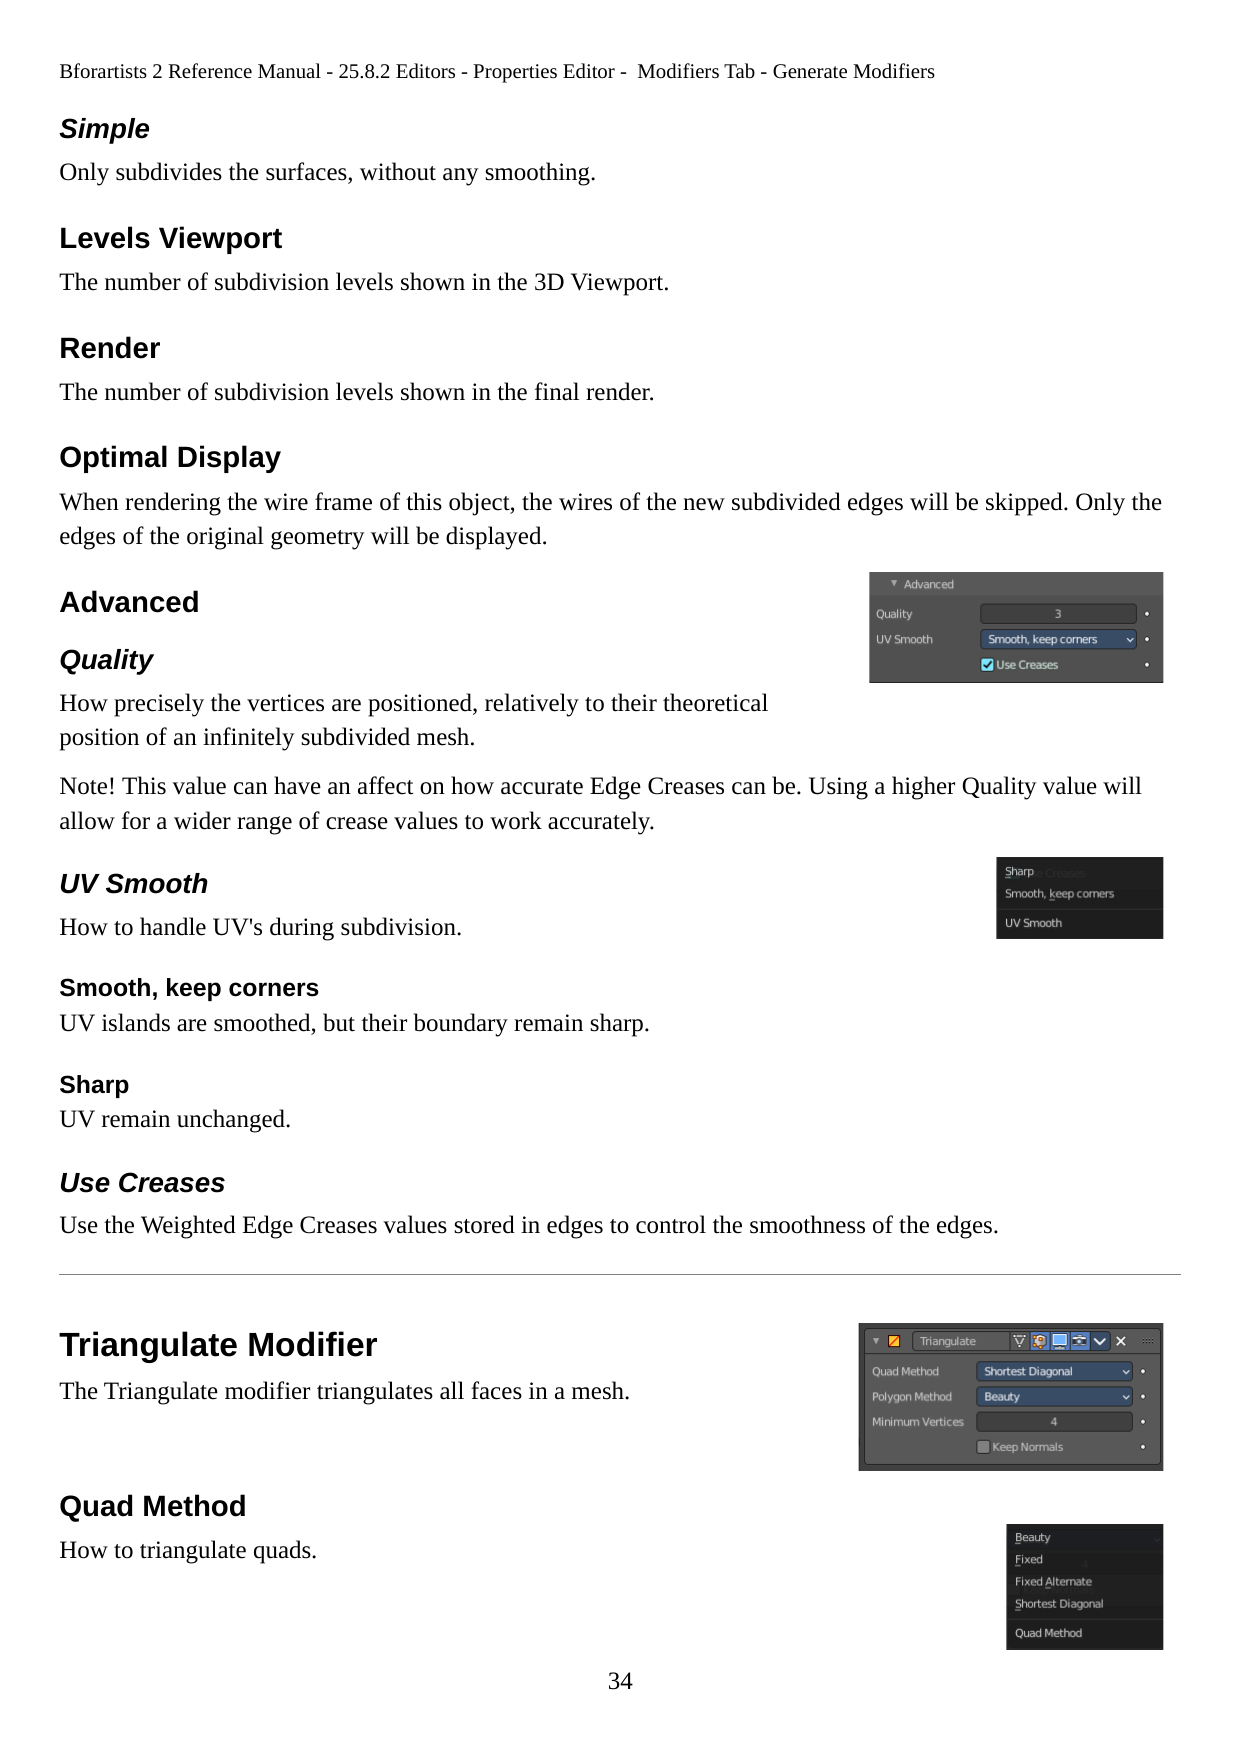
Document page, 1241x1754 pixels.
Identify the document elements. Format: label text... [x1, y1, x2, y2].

picture [996, 857, 1164, 939]
text UV remain unchanged. [59, 1104, 1181, 1133]
text Only subdivides the surfaces, without any smoothing. [59, 157, 1181, 186]
subtitle Advanced [59, 585, 869, 618]
subtitle UV Smooth [59, 867, 996, 899]
picture [1006, 1524, 1164, 1650]
text UV islands are smoothed, but their boundary remain sharp. [59, 1008, 1181, 1037]
subtitle Triangulate Modifier [59, 1324, 858, 1363]
subtitle [1164, 1324, 1181, 1363]
subtitle [1164, 643, 1181, 675]
subtitle Sharp [59, 1070, 1181, 1098]
subtitle Render [59, 331, 1181, 364]
subtitle Quad Method [59, 1488, 1181, 1522]
subtitle Quality [59, 643, 869, 675]
text When rendering the wire frame of this object, the wires of the new subdivided edges will be skipped. Only the edges of the original geometry will be displayed. [59, 487, 1181, 550]
text How to handle UV's during subdivision. [59, 912, 1181, 941]
text The Triangulate modifier triangulates all faces in a mesh. [59, 1376, 858, 1404]
text The number of subdivision levels shown in the final render. [59, 377, 1181, 406]
subtitle Simple [59, 113, 1181, 144]
subtitle Optimal Display [59, 440, 1181, 474]
text How to triangulate quads. [59, 1535, 1006, 1563]
subtitle [1164, 867, 1181, 899]
subtitle Use Creases [59, 1166, 1181, 1198]
picture [869, 572, 1164, 683]
text Use the Weighted Edge Creases values stored in edges to control the smoothness of the edges. [59, 1211, 1181, 1239]
text Note! This value can have an affect on how accurate Edge Creases can be. Using a higher Quality value will allow for a wider range of crease values to work accurately. [59, 771, 1181, 835]
subtitle [1164, 585, 1181, 618]
text The number of subdivision levels shown in the 3D Viewport. [59, 267, 1181, 296]
subtitle Levels Viewport [59, 221, 1181, 254]
text How precisely the vertices are positioned, relatively to their theoretical position of an infinitely subdivided mesh. [59, 688, 1181, 751]
picture [858, 1323, 1164, 1471]
subtitle Smooth, keep corners [59, 973, 1181, 1002]
